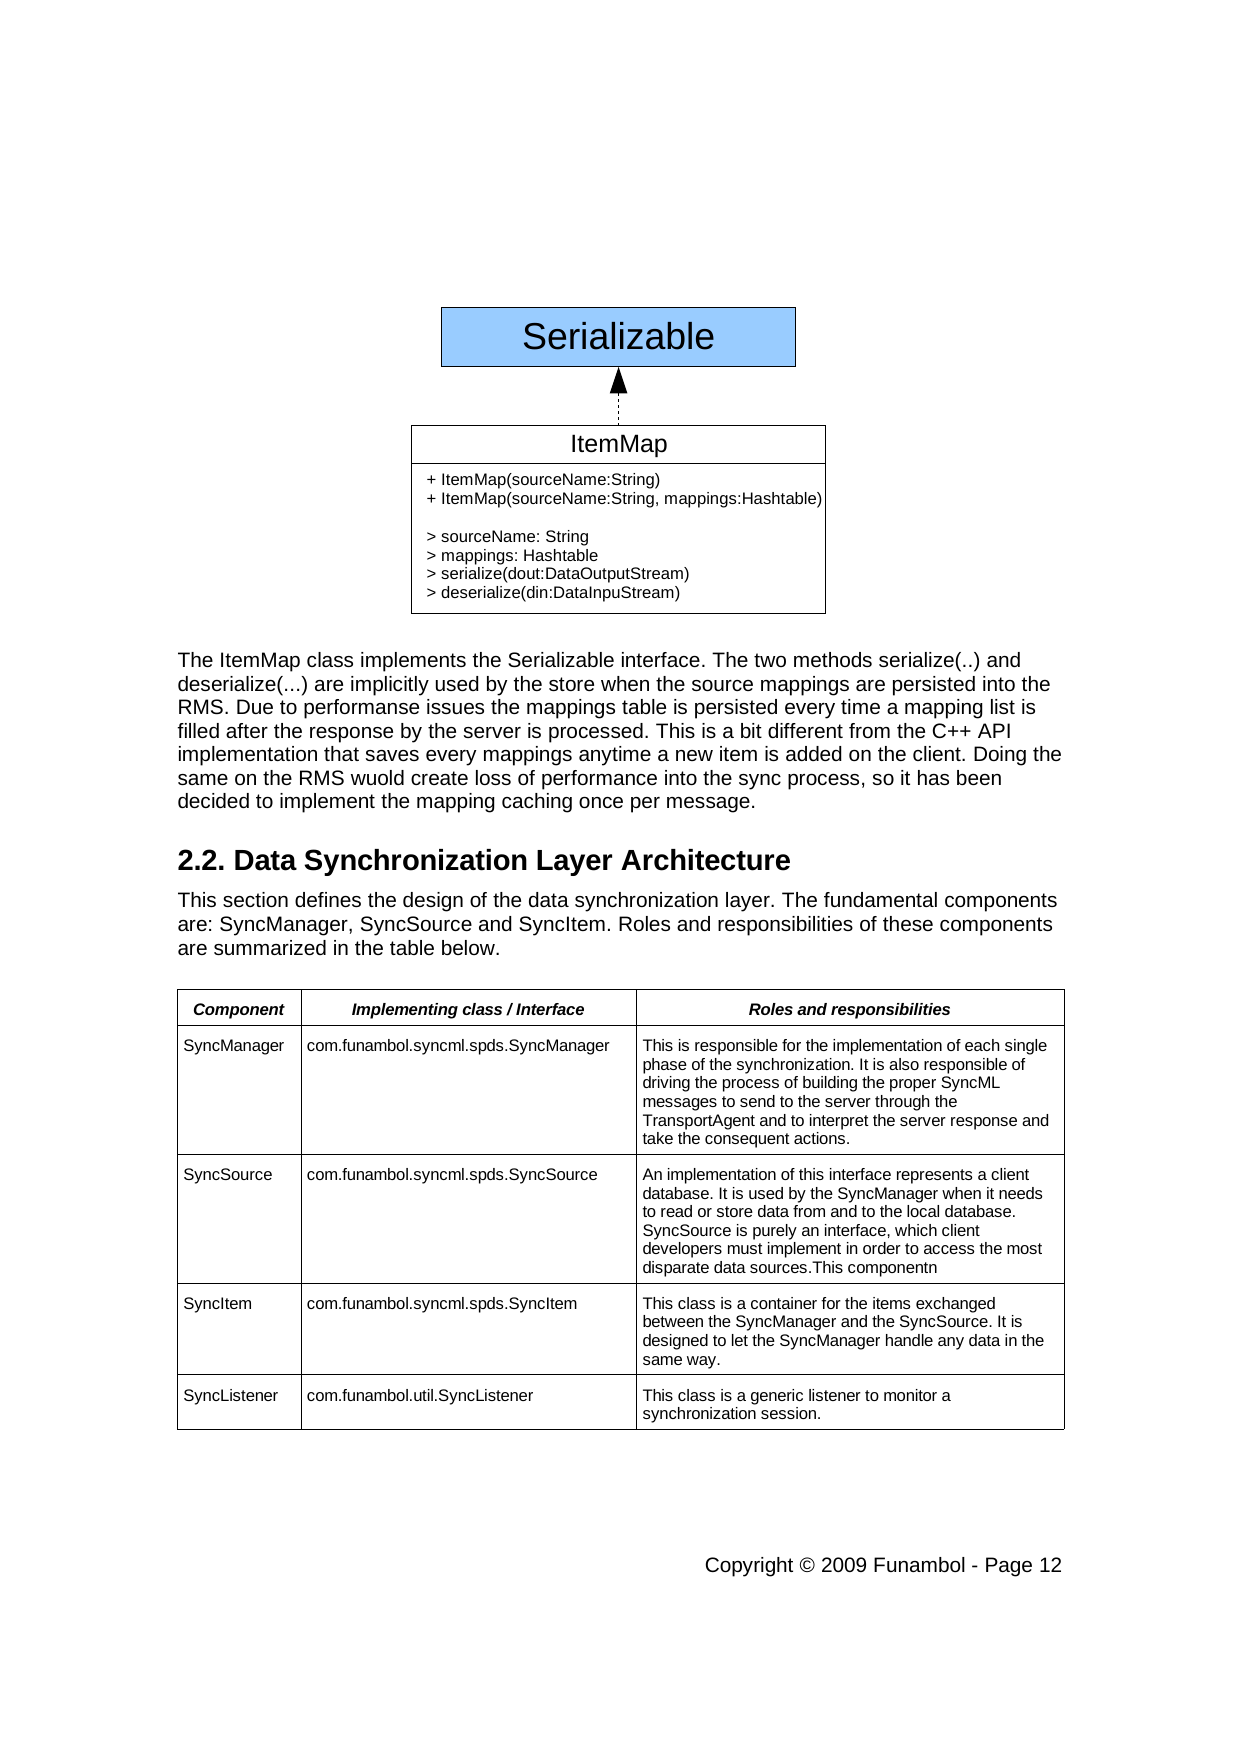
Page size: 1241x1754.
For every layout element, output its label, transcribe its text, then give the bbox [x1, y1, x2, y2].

table_cell SyncSource [178, 1155, 301, 1283]
table_cell This class is a generic listener to monitor a synchronization session. [637, 1375, 1064, 1429]
table_cell com.funambol.syncml.spds.SyncManager [302, 1026, 636, 1154]
table_cell An implementation of this interface represents a client database. It is used by the SyncManager when it needs to read or store data from and to the local database. SyncSource is purely an interface, which client developers must implement in order to access the most disparate data sources.This componentn [637, 1155, 1064, 1283]
table_cell This class is a container for the items exchanged between the SyncManager and the SyncSource. It is designed to let the SyncManager handle any data in the same way. [637, 1284, 1064, 1374]
table_cell com.funambol.syncml.spds.SyncSource [302, 1155, 636, 1283]
table_cell SyncManager [178, 1026, 301, 1154]
table_cell This is responsible for the implementation of each single phase of the synchronization. It is also responsible of driving the process of building the proper SyncML messages to send to the server through the TransportAgent and to interpret the server response and take the consequent actions. [637, 1026, 1064, 1154]
table_cell com.funambol.syncml.spds.SyncItem [302, 1284, 636, 1374]
subtitle Data Synchronization Layer Architecture [177, 844, 1063, 877]
table_header Roles and responsibilities [637, 990, 1064, 1025]
table_header Implementing class / Interface [302, 990, 636, 1025]
table_cell SyncListener [178, 1375, 301, 1429]
text This section defines the design of the data synchronization layer. The fundamental components are: SyncManager, SyncSource and SyncItem. Roles and responsibilities of these components are summarized in the table below. [177, 889, 1063, 959]
table_header Component [178, 990, 301, 1025]
table_cell SyncItem [178, 1284, 301, 1374]
text The ItemMap class implements the Serializable interface. The two methods serialize(..) and deserialize(...) are implicitly used by the store when the source mappings are persisted into the RMS. Due to performanse issues the mappings table is persisted every time a mapping list is filled after the response by the server is processed. This is a bit different from the C++ API implementation that saves every mappings anytime a new item is added on the client. Doing the same on the RMS wuold create loss of performance into the sync process, so it has been decided to implement the mapping caching once per message. [177, 177, 1063, 813]
table_cell com.funambol.util.SyncListener [302, 1375, 636, 1429]
